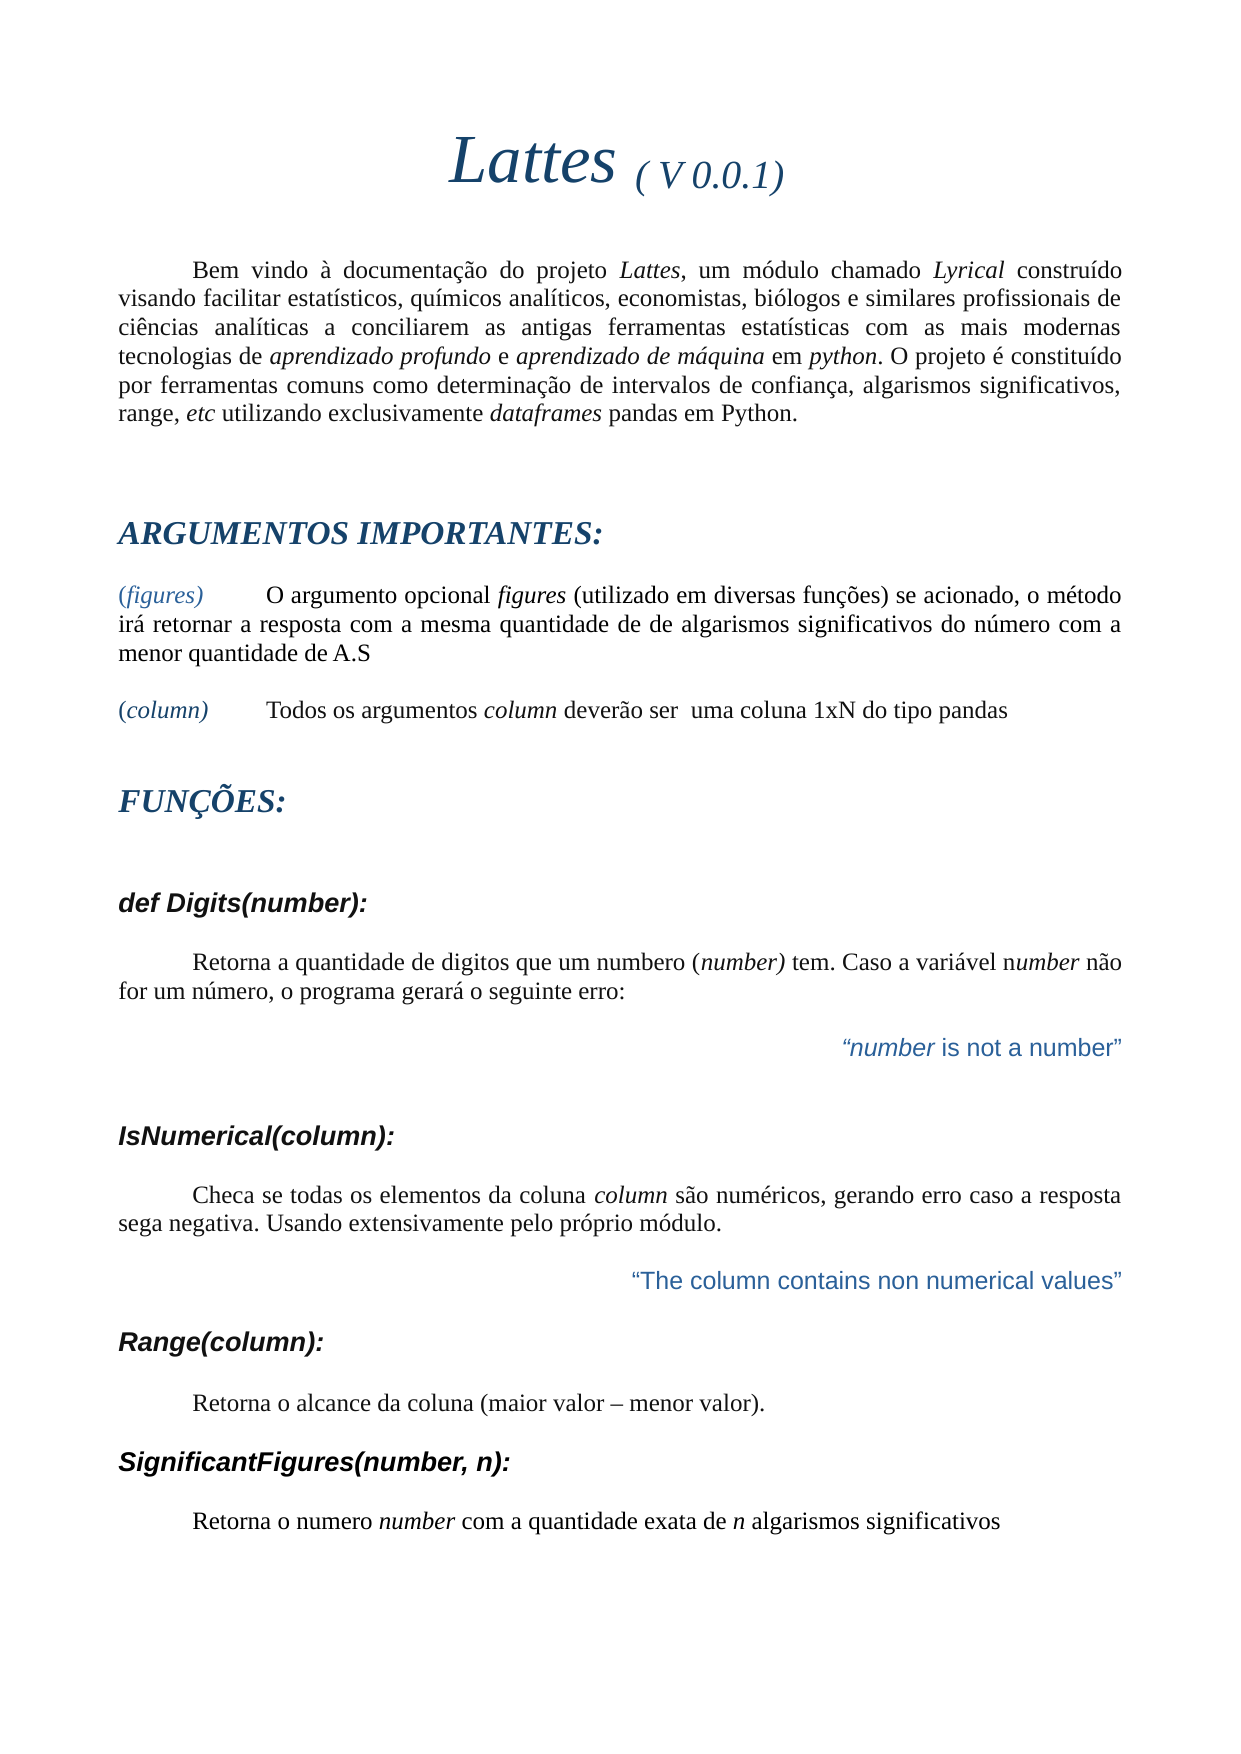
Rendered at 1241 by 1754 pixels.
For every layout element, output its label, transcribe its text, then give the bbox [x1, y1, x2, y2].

text Retorna o alcance da coluna (maior valor – menor valor). [118, 1388, 1122, 1417]
text Lattes ( V 0.0.1) [118, 118, 1122, 197]
text Checa se todas os elementos da coluna column são numéricos, gerando erro caso a resposta sega negativa. Usando extensivamente pelo próprio módulo. [118, 1180, 1122, 1237]
text def Digits(number): [118, 887, 1122, 918]
text Bem vindo à documentação do projeto Lattes, um módulo chamado Lyrical construído visando facilitar estatísticos, químicos analíticos, economistas, biólogos e similares profissionais de ciências analíticas a conciliarem as antigas ferramentas estatísticas com as mais modernas tecnologias de aprendizado profundo e aprendizado de máquina em python. O projeto é constituído por ferramentas comuns como determinação de intervalos de confiança, algarismos significativos, range, etc utilizando exclusivamente dataframes pandas em Python. [118, 255, 1122, 427]
text “The column contains non numerical values” [118, 1266, 1122, 1295]
text “number is not a number” [118, 1033, 1122, 1062]
text Retorna o numero number com a quantidade exata de n algarismos significativos [118, 1506, 1122, 1535]
text ARGUMENTOS IMPORTANTES: [118, 513, 1122, 552]
text FUNÇÕES: [118, 782, 1122, 820]
text IsNumerical(column): [118, 1120, 1122, 1151]
text (column) Todos os argumentos column deverão ser uma coluna 1xN do tipo pandas [118, 696, 1122, 724]
text (figures) O argumento opcional figures (utilizado em diversas funções) se acionado, o método irá retornar a resposta com a mesma quantidade de de algarismos significativos do número com a menor quantidade de A.S [118, 581, 1122, 667]
text Retorna a quantidade de digitos que um numbero (number) tem. Caso a variável number não for um número, o programa gerará o seguinte erro: [118, 947, 1122, 1005]
text SignificantFigures(number, n): [118, 1446, 1122, 1477]
text Range(column): [118, 1326, 1122, 1357]
